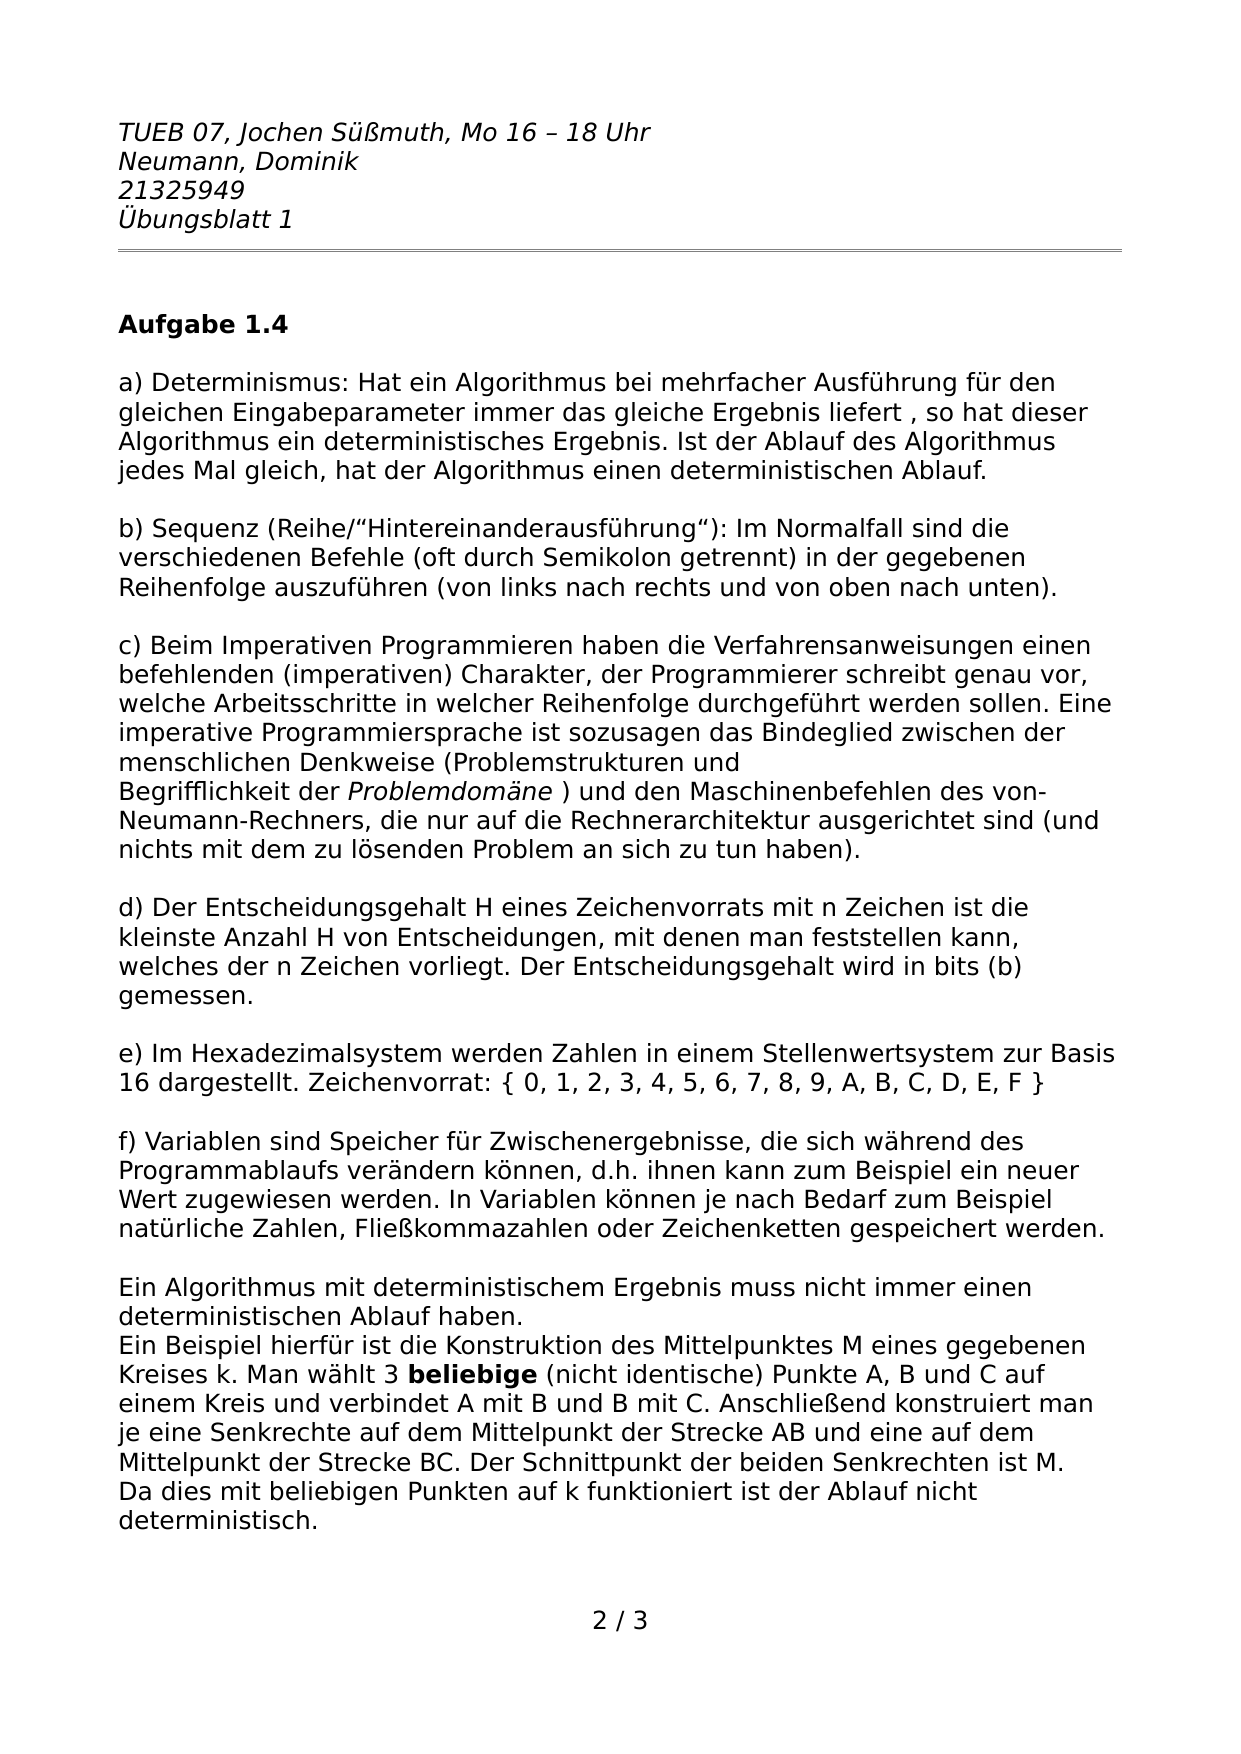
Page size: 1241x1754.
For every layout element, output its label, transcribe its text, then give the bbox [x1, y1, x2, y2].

text a) Determinismus: Hat ein Algorithmus bei mehrfacher Ausführung für den gleichen Eingabeparameter immer das gleiche Ergebnis liefert , so hat dieser Algorithmus ein deterministisches Ergebnis. Ist der Ablauf des Algorithmus jedes Mal gleich, hat der Algorithmus einen deterministischen Ablauf. [118, 369, 1122, 485]
text Ein Beispiel hierfür ist die Konstruktion des Mittelpunktes M eines gegebenen Kreises k. Man wählt 3 beliebige (nicht identische) Punkte A, B und C auf einem Kreis und verbindet A mit B und B mit C. Anschließend konstruiert man je eine Senkrechte auf dem Mittelpunkt der Strecke AB und eine auf dem Mittelpunkt der Strecke BC. Der Schnittpunkt der beiden Senkrechten ist M. [118, 1331, 1122, 1477]
text c) Beim Imperativen Programmieren haben die Verfahrensanweisungen einen befehlenden (imperativen) Charakter, der Programmierer schreibt genau vor, welche Arbeitsschritte in welcher Reihenfolge durchgeführt werden sollen. Eine imperative Programmiersprache ist sozusagen das Bindeglied zwischen der menschlichen Denkweise (Problemstrukturen und [118, 631, 1122, 777]
text Begrifflichkeit der Problemdomäne ) und den Maschinenbefehlen des von-Neumann-Rechners, die nur auf die Rechnerarchitektur ausgerichtet sind (und nichts mit dem zu lösenden Problem an sich zu tun haben). [118, 777, 1122, 864]
text f) Variablen sind Speicher für Zwischenergebnisse, die sich während des Programmablaufs verändern können, d.h. ihnen kann zum Beispiel ein neuer Wert zugewiesen werden. In Variablen können je nach Bedarf zum Beispiel natürliche Zahlen, Fließkommazahlen oder Zeichenketten gespeichert werden. [118, 1127, 1122, 1244]
text b) Sequenz (Reihe/“Hintereinanderausführung“): Im Normalfall sind die verschiedenen Befehle (oft durch Semikolon getrennt) in der gegebenen Reihenfolge auszuführen (von links nach rechts und von oben nach unten). [118, 514, 1122, 602]
text d) Der Entscheidungsgehalt H eines Zeichenvorrats mit n Zeichen ist die kleinste Anzahl H von Entscheidungen, mit denen man feststellen kann, welches der n Zeichen vorliegt. Der Entscheidungsgehalt wird in bits (b) gemessen. [118, 894, 1122, 1010]
text e) Im Hexadezimalsystem werden Zahlen in einem Stellenwertsystem zur Basis 16 dargestellt. Zeichenvorrat: { 0, 1, 2, 3, 4, 5, 6, 7, 8, 9, A, B, C, D, E, F } [118, 1039, 1122, 1098]
text Aufgabe 1.4 [118, 310, 1122, 339]
text Da dies mit beliebigen Punkten auf k funktioniert ist der Ablauf nicht deterministisch. [118, 1477, 1122, 1535]
text Ein Algorithmus mit deterministischem Ergebnis muss nicht immer einen deterministischen Ablauf haben. [118, 1273, 1122, 1331]
